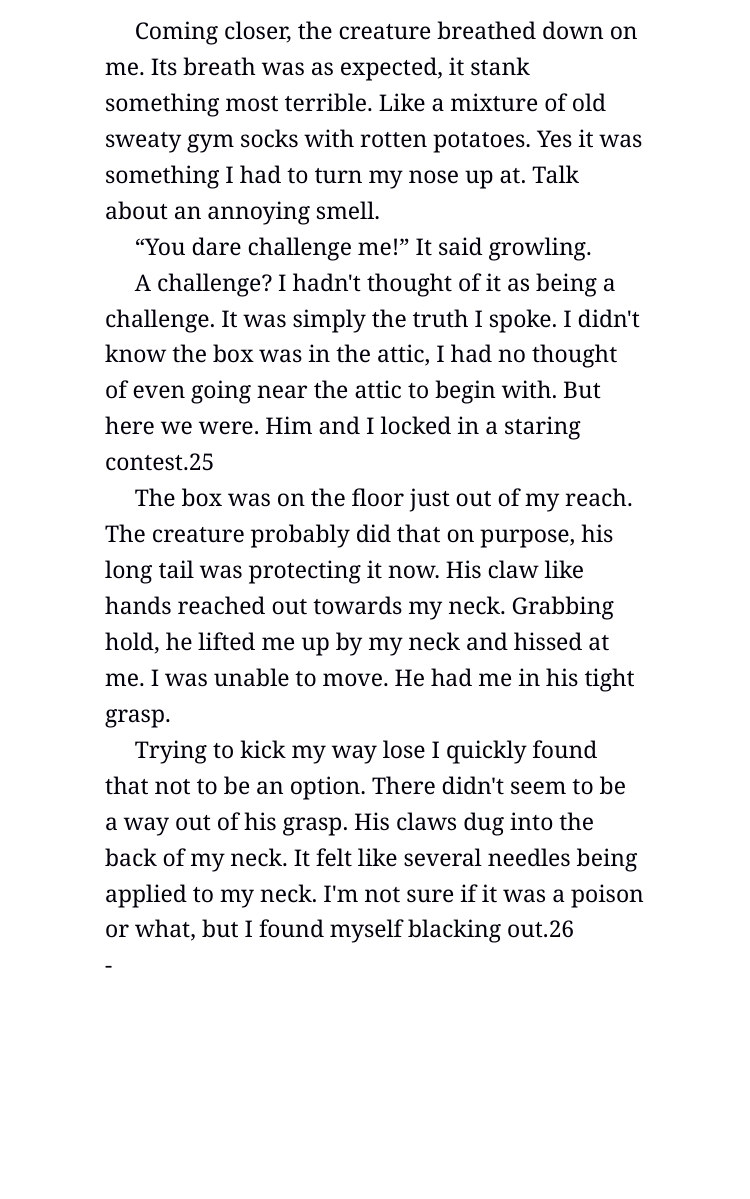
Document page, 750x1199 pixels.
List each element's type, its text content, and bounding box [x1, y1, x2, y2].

text The box was on the floor just out of my reach. The creature probably did that on purpose, his long tail was protecting it now. His claw like hands reached out towards my neck. Grabbing hold, he lifted me up by my neck and hissed at me. I was unable to move. He had me in his tight grasp. [105, 482, 645, 729]
text Coming closer, the creature breathed down on me. Its breath was as expected, it stank something most terrible. Like a mixture of old sweaty gym socks with rotten potatoes. Yes it was something I had to turn my nose up at. Talk about an annoying smell. [105, 15, 645, 226]
text “You dare challenge me!” It said growling. [105, 231, 645, 262]
text - [105, 949, 645, 981]
text A challenge? I hadn't thought of it as being a challenge. It was simply the truth I spoke. I didn't know the box was in the attic, I had no thought of even going near the attic to begin with. But here we were. Him and I locked in a staring contest.25 [105, 267, 645, 477]
text Trying to kick my way lose I quickly found that not to be an option. There didn't seem to be a way out of his grasp. His claws dug into the back of my neck. It felt like several needles being applied to my neck. I'm not sure if it was a poison or what, but I found myself blacking out.26 [105, 734, 645, 945]
